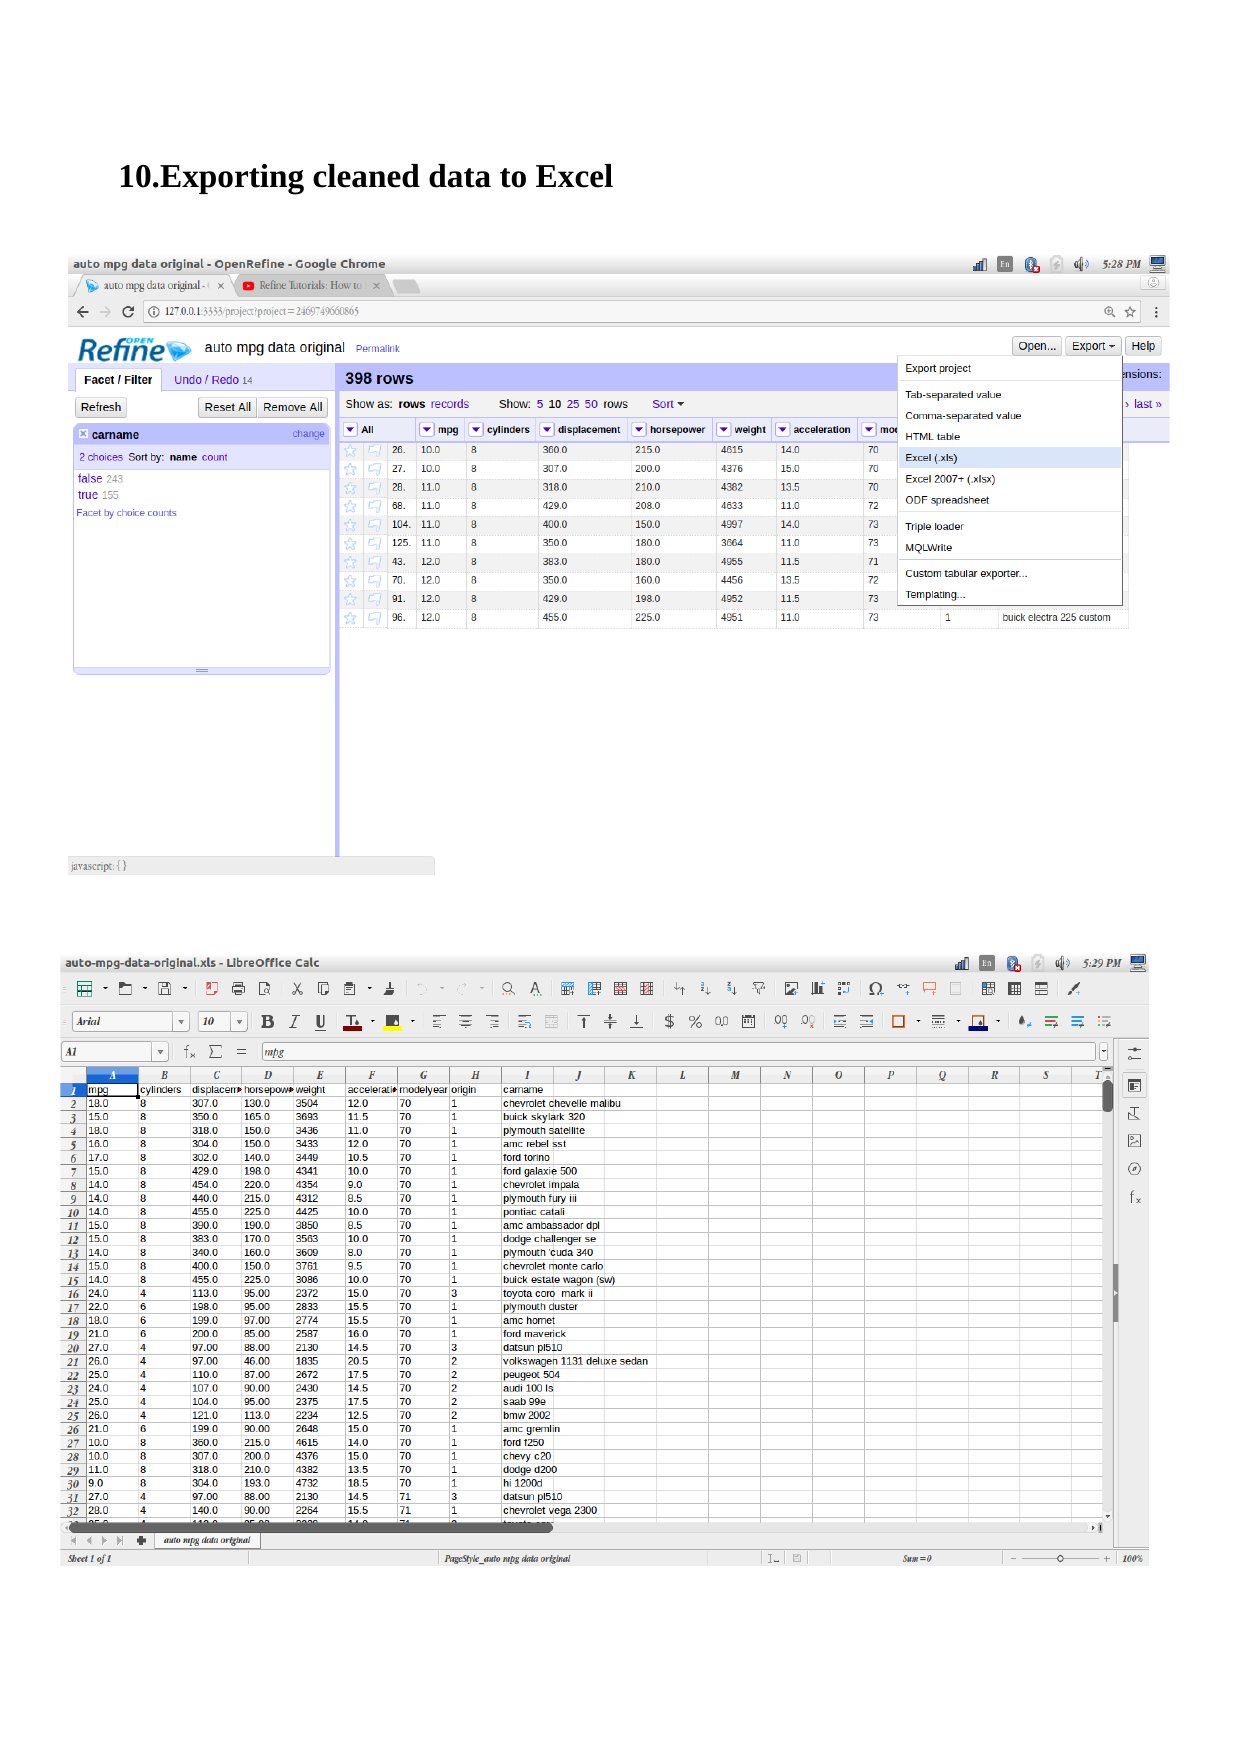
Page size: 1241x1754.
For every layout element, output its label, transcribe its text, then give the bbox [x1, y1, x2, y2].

picture [60, 953, 1149, 1566]
picture [68, 255, 1170, 875]
text 10.Exporting cleaned data to Excel [118, 156, 1122, 195]
